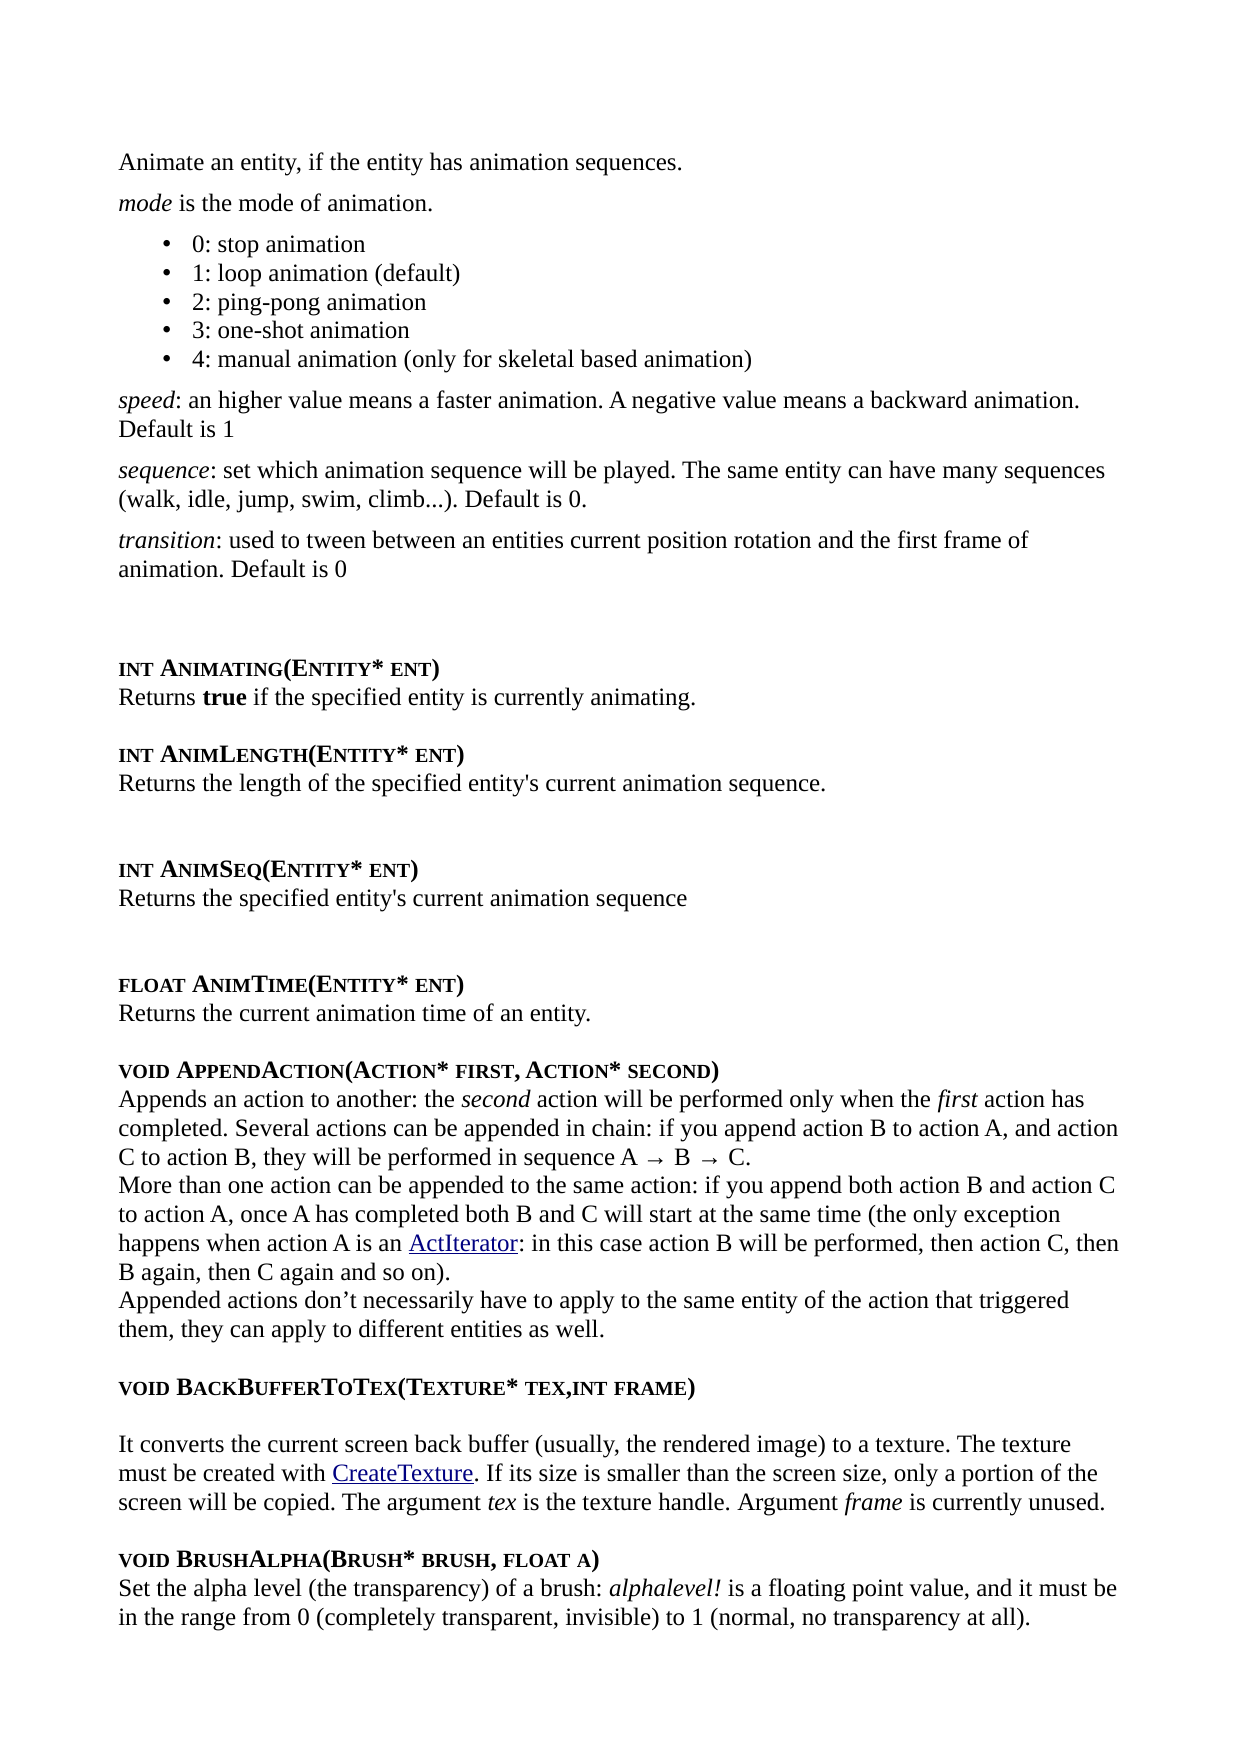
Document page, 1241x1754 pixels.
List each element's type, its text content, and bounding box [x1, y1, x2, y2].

text Returns the current animation time of an entity. [118, 998, 1122, 1027]
text Returns the specified entity's current animation sequence [118, 883, 1122, 912]
text int Animating(Entity* ent) [118, 653, 1122, 682]
text mode is the mode of animation. [118, 188, 1122, 217]
list 1: loop animation (default) [162, 258, 1122, 287]
text void BackBufferToTex(Texture* tex,int frame) [118, 1372, 1122, 1401]
text Set the alpha level (the transparency) of a brush: alphalevel! is a floating point value, and it must be in the range from 0 (completely transparent, invisible) to 1 (normal, no transparency at all). [118, 1573, 1122, 1631]
text int AnimSeq(Entity* ent) [118, 854, 1122, 883]
text Returns the length of the specified entity's current animation sequence. [118, 768, 1122, 797]
text sequence: set which animation sequence will be played. The same entity can have many sequences (walk, idle, jump, swim, climb...). Default is 0. [118, 456, 1122, 513]
text speed: an higher value means a faster animation. A negative value means a backward animation. Default is 1 [118, 386, 1122, 443]
text More than one action can be appended to the same action: if you append both action B and action C to action A, once A has completed both B and C will start at the same time (the only exception happens when action A is an ActIterator: in this case action B will be performed, then action C, then B again, then C again and so on). [118, 1171, 1122, 1286]
text It converts the current screen back buffer (usually, the rendered image) to a texture. The texture must be created with CreateTexture. If its size is smaller than the screen size, only a portion of the screen will be copied. The argument tex is the texture handle. Argument frame is currently unused. [118, 1429, 1122, 1516]
list 2: ping-pong animation [162, 287, 1122, 316]
text int AnimLength(Entity* ent) [118, 739, 1122, 768]
text transition: used to tween between an entities current position rotation and the first frame of animation. Default is 0 [118, 526, 1122, 583]
list 3: one-shot animation [162, 316, 1122, 344]
text void AppendAction(Action* first, Action* second) [118, 1056, 1122, 1084]
text Appends an action to another: the second action will be performed only when the first action has completed. Several actions can be appended in chain: if you append action B to action A, and action C to action B, they will be performed in sequence A → B → C. [118, 1084, 1122, 1171]
text Returns true if the specified entity is currently animating. [118, 682, 1122, 711]
text Appended actions don’t necessarily have to apply to the same entity of the action that triggered them, they can apply to different entities as well. [118, 1286, 1122, 1343]
text float AnimTime(Entity* ent) [118, 969, 1122, 998]
list 4: manual animation (only for skeletal based animation) [162, 344, 1122, 373]
list 0: stop animation [162, 229, 1122, 258]
text Animate an entity, if the entity has animation sequences. [118, 147, 1122, 176]
text void BrushAlpha(Brush* brush, float a) [118, 1544, 1122, 1573]
